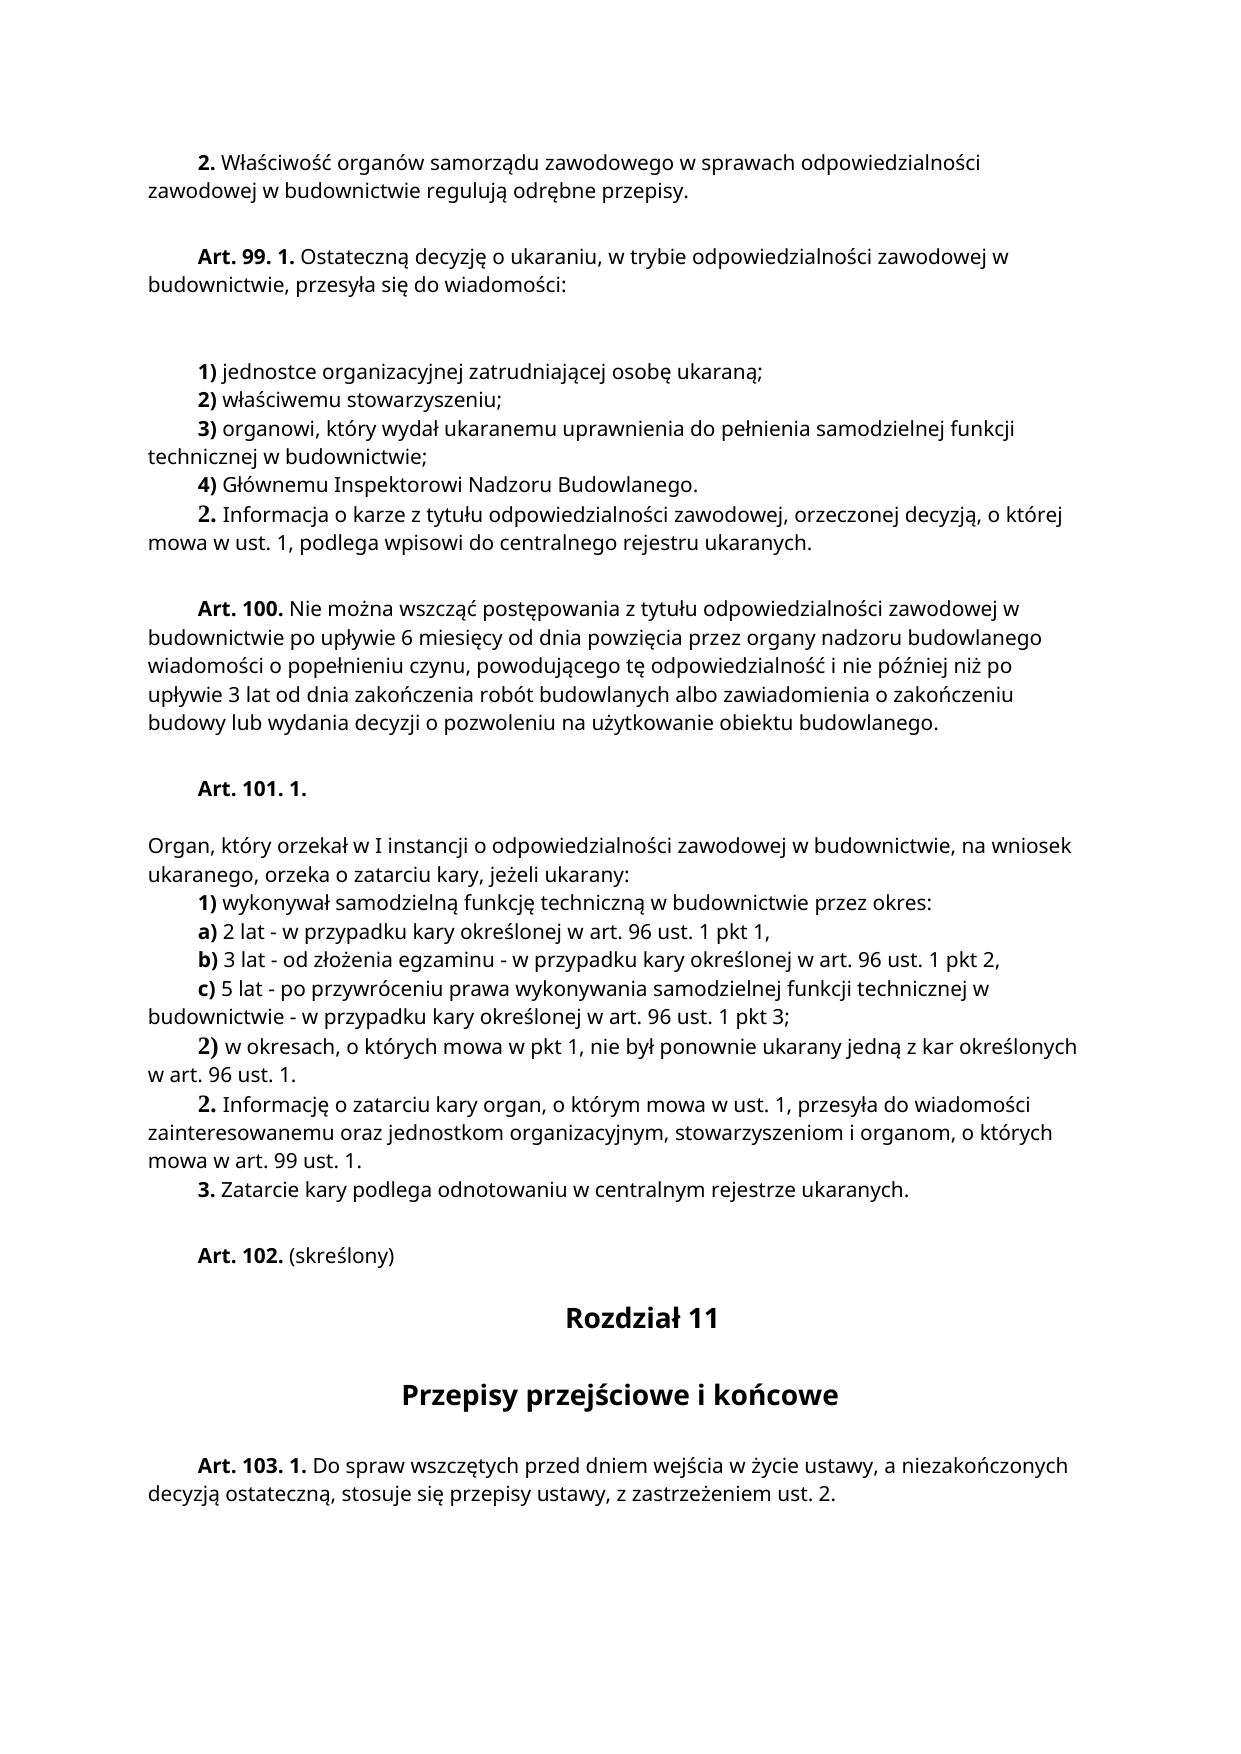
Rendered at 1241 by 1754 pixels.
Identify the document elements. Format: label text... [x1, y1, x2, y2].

text c) 5 lat - po przywróceniu prawa wykonywania samodzielnej funkcji technicznej w budownictwie - w przypadku kary określonej w art. 96 ust. 1 pkt 3; [148, 974, 1093, 1031]
text 2. Właściwość organów samorządu zawodowego w sprawach odpowiedzialności zawodowej w budownictwie regulują odrębne przepisy. [148, 148, 1093, 204]
text 3. Zatarcie kary podlega odnotowaniu w centralnym rejestrze ukaranych. [148, 1175, 1093, 1203]
text 2. Informację o zatarciu kary organ, o którym mowa w ust. 1, przesyła do wiadomości zainteresowanemu oraz jednostkom organizacyjnym, stowarzyszeniom i organom, o których mowa w art. 99 ust. 1. [148, 1089, 1093, 1175]
text Art. 101. 1. [148, 774, 1093, 802]
text a) 2 lat - w przypadku kary określonej w art. 96 ust. 1 pkt 1, [148, 917, 1093, 945]
text Przepisy przejściowe i końcowe [148, 1337, 1093, 1413]
text 1) jednostce organizacyjnej zatrudniającej osobę ukaraną; [148, 357, 1093, 385]
text 2) właściwemu stowarzyszeniu; [148, 385, 1093, 414]
text Art. 99. 1. Ostateczną decyzję o ukaraniu, w trybie odpowiedzialności zawodowej w budownictwie, przesyła się do wiadomości: [148, 242, 1093, 328]
text Organ, który orzekał w I instancji o odpowiedzialności zawodowej w budownictwie, na wniosek ukaranego, orzeka o zatarciu kary, jeżeli ukarany: [148, 832, 1093, 888]
text 2) w okresach, o których mowa w pkt 1, nie był ponownie ukarany jedną z kar określonych w art. 96 ust. 1. [148, 1031, 1093, 1089]
text b) 3 lat - od złożenia egzaminu - w przypadku kary określonej w art. 96 ust. 1 pkt 2, [148, 945, 1093, 974]
text 1) wykonywał samodzielną funkcję techniczną w budownictwie przez okres: [148, 888, 1093, 917]
text 3) organowi, który wydał ukaranemu uprawnienia do pełnienia samodzielnej funkcji technicznej w budownictwie; [148, 414, 1093, 471]
text 2. Informacja o karze z tytułu odpowiedzialności zawodowej, orzeczonej decyzją, o której mowa w ust. 1, podlega wpisowi do centralnego rejestru ukaranych. [148, 499, 1093, 557]
text 4) Głównemu Inspektorowi Nadzoru Budowlanego. [148, 471, 1093, 499]
text Art. 102. (skreślony) [148, 1241, 1093, 1269]
text Rozdział 11 [148, 1298, 1093, 1337]
text Art. 103. 1. Do spraw wszczętych przed dniem wejścia w życie ustawy, a niezakończonych decyzją ostateczną, stosuje się przepisy ustawy, z zastrzeżeniem ust. 2. [148, 1451, 1093, 1537]
text Art. 100. Nie można wszcząć postępowania z tytułu odpowiedzialności zawodowej w budownictwie po upływie 6 miesięcy od dnia powzięcia przez organy nadzoru budowlanego wiadomości o popełnieniu czynu, powodującego tę odpowiedzialność i nie później niż po upływie 3 lat od dnia zakończenia robót budowlanych albo zawiadomienia o zakończeniu budowy lub wydania decyzji o pozwoleniu na użytkowanie obiektu budowlanego. [148, 594, 1093, 737]
